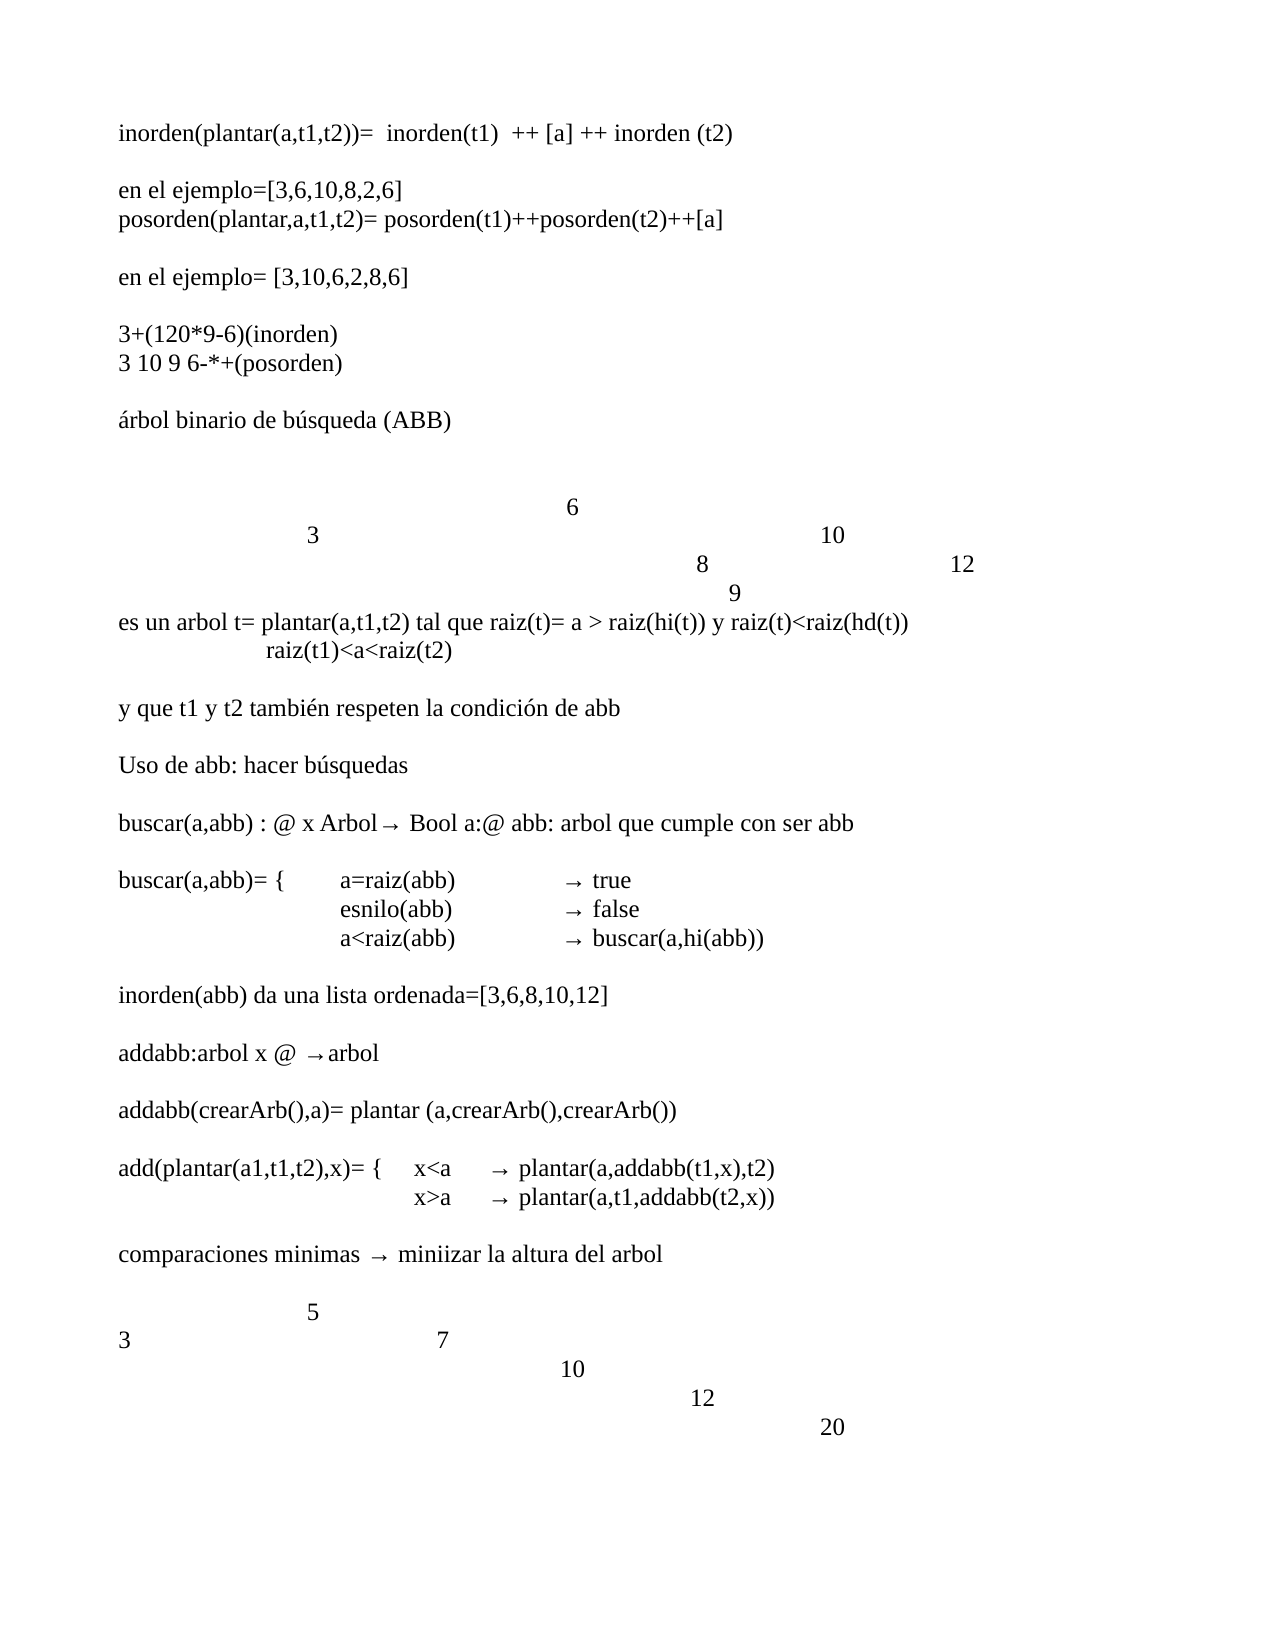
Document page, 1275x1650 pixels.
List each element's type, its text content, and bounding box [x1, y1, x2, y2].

table_cell [248, 1326, 378, 1354]
text en el ejemplo=[3,6,10,8,2,6] [118, 176, 1157, 204]
table_cell [508, 549, 637, 578]
table_header [508, 1297, 637, 1326]
table_header [897, 492, 1027, 521]
table_cell [767, 1326, 897, 1354]
table_cell [508, 1412, 637, 1441]
table_cell [767, 549, 897, 578]
table_cell [638, 1354, 767, 1383]
table_cell [767, 1383, 897, 1412]
table_cell [378, 521, 508, 549]
table_cell 20 [767, 1412, 897, 1441]
table_cell [638, 1326, 767, 1354]
table_cell [248, 1383, 378, 1412]
table_cell 10 [508, 1354, 637, 1383]
table_cell [118, 578, 248, 607]
table_cell 7 [378, 1326, 508, 1354]
text raiz(t1)<a<raiz(t2) [118, 636, 1157, 664]
text x>a → plantar(a,t1,addabb(t2,x)) [118, 1182, 1157, 1211]
table_cell 12 [897, 549, 1027, 578]
table_cell [118, 1354, 248, 1383]
table_cell [248, 549, 378, 578]
text es un arbol t= plantar(a,t1,t2) tal que raiz(t)= a > raiz(hi(t)) y raiz(t)<raiz(hd(t)) [118, 607, 1157, 636]
text 3 10 9 6-*+(posorden) [118, 348, 1157, 377]
text inorden(plantar(a,t1,t2))= inorden(t1) ++ [a] ++ inorden (t2) [118, 118, 1157, 147]
table_cell [118, 521, 248, 549]
table_cell 8 [638, 549, 767, 578]
table_cell [638, 578, 702, 607]
text a<raiz(abb) → buscar(a,hi(abb)) [118, 923, 1157, 952]
text árbol binario de búsqueda (ABB) [118, 406, 1157, 434]
table_header [1027, 1297, 1157, 1326]
table_header [638, 492, 767, 521]
table_cell [248, 578, 378, 607]
table_header [248, 492, 378, 521]
table_header [638, 1297, 767, 1326]
table_cell [1027, 521, 1157, 549]
table_cell [118, 1412, 248, 1441]
table_cell [1027, 1383, 1157, 1412]
text Uso de abb: hacer búsquedas [118, 751, 1157, 779]
table_cell [508, 1383, 637, 1412]
table_header 6 [508, 492, 637, 521]
table_cell [897, 521, 1027, 549]
table_cell 12 [638, 1383, 767, 1412]
table_header 5 [248, 1297, 378, 1326]
text en el ejemplo= [3,10,6,2,8,6] [118, 262, 1157, 291]
table_header [1027, 492, 1157, 521]
table_header [118, 492, 248, 521]
text inorden(abb) da una lista ordenada=[3,6,8,10,12] [118, 981, 1157, 1009]
table_header [118, 1297, 248, 1326]
table_cell [1027, 1412, 1157, 1441]
table_cell [767, 1354, 897, 1383]
text comparaciones minimas → miniizar la altura del arbol [118, 1239, 1157, 1268]
table_cell 9 [702, 578, 767, 607]
table_cell [118, 1383, 248, 1412]
table_cell [118, 549, 248, 578]
table_cell [897, 1412, 1027, 1441]
table_cell [378, 1354, 508, 1383]
table_cell [897, 578, 1027, 607]
table_cell [767, 578, 897, 607]
table_cell 10 [767, 521, 897, 549]
table_cell [897, 1326, 1027, 1354]
table_cell [508, 1326, 637, 1354]
table_cell [897, 1383, 1027, 1412]
table_header [897, 1297, 1027, 1326]
text posorden(plantar,a,t1,t2)= posorden(t1)++posorden(t2)++[a] [118, 204, 1157, 233]
text buscar(a,abb)= { a=raiz(abb) → true [118, 866, 1157, 894]
table_cell [1027, 549, 1157, 578]
text addabb(crearArb(),a)= plantar (a,crearArb(),crearArb()) [118, 1096, 1157, 1124]
table_header [378, 492, 508, 521]
table_cell 3 [248, 521, 378, 549]
table_cell [378, 1383, 508, 1412]
table_cell [1027, 1326, 1157, 1354]
table_header [378, 1297, 508, 1326]
table_cell [1027, 1354, 1157, 1383]
text add(plantar(a1,t1,t2),x)= { x<a → plantar(a,addabb(t1,x),t2) [118, 1124, 1157, 1182]
table_cell [378, 578, 508, 607]
text buscar(a,abb) : @ x Arbol→ Bool a:@ abb: arbol que cumple con ser abb [118, 808, 1157, 837]
table_cell [638, 1412, 767, 1441]
table_header [767, 492, 897, 521]
text esnilo(abb) → false [118, 894, 1157, 923]
table_cell [638, 521, 767, 549]
text 3+(120*9-6)(inorden) [118, 319, 1157, 348]
table_cell [378, 549, 508, 578]
table_cell [248, 1354, 378, 1383]
table_cell [508, 521, 637, 549]
table_cell [248, 1412, 378, 1441]
table_cell [1027, 578, 1157, 607]
table_cell [508, 578, 637, 607]
table_cell [897, 1354, 1027, 1383]
text addabb:arbol x @ →arbol [118, 1038, 1157, 1067]
text y que t1 y t2 también respeten la condición de abb [118, 693, 1157, 722]
table_cell 3 [118, 1326, 248, 1354]
table_cell [378, 1412, 508, 1441]
table_header [767, 1297, 897, 1326]
